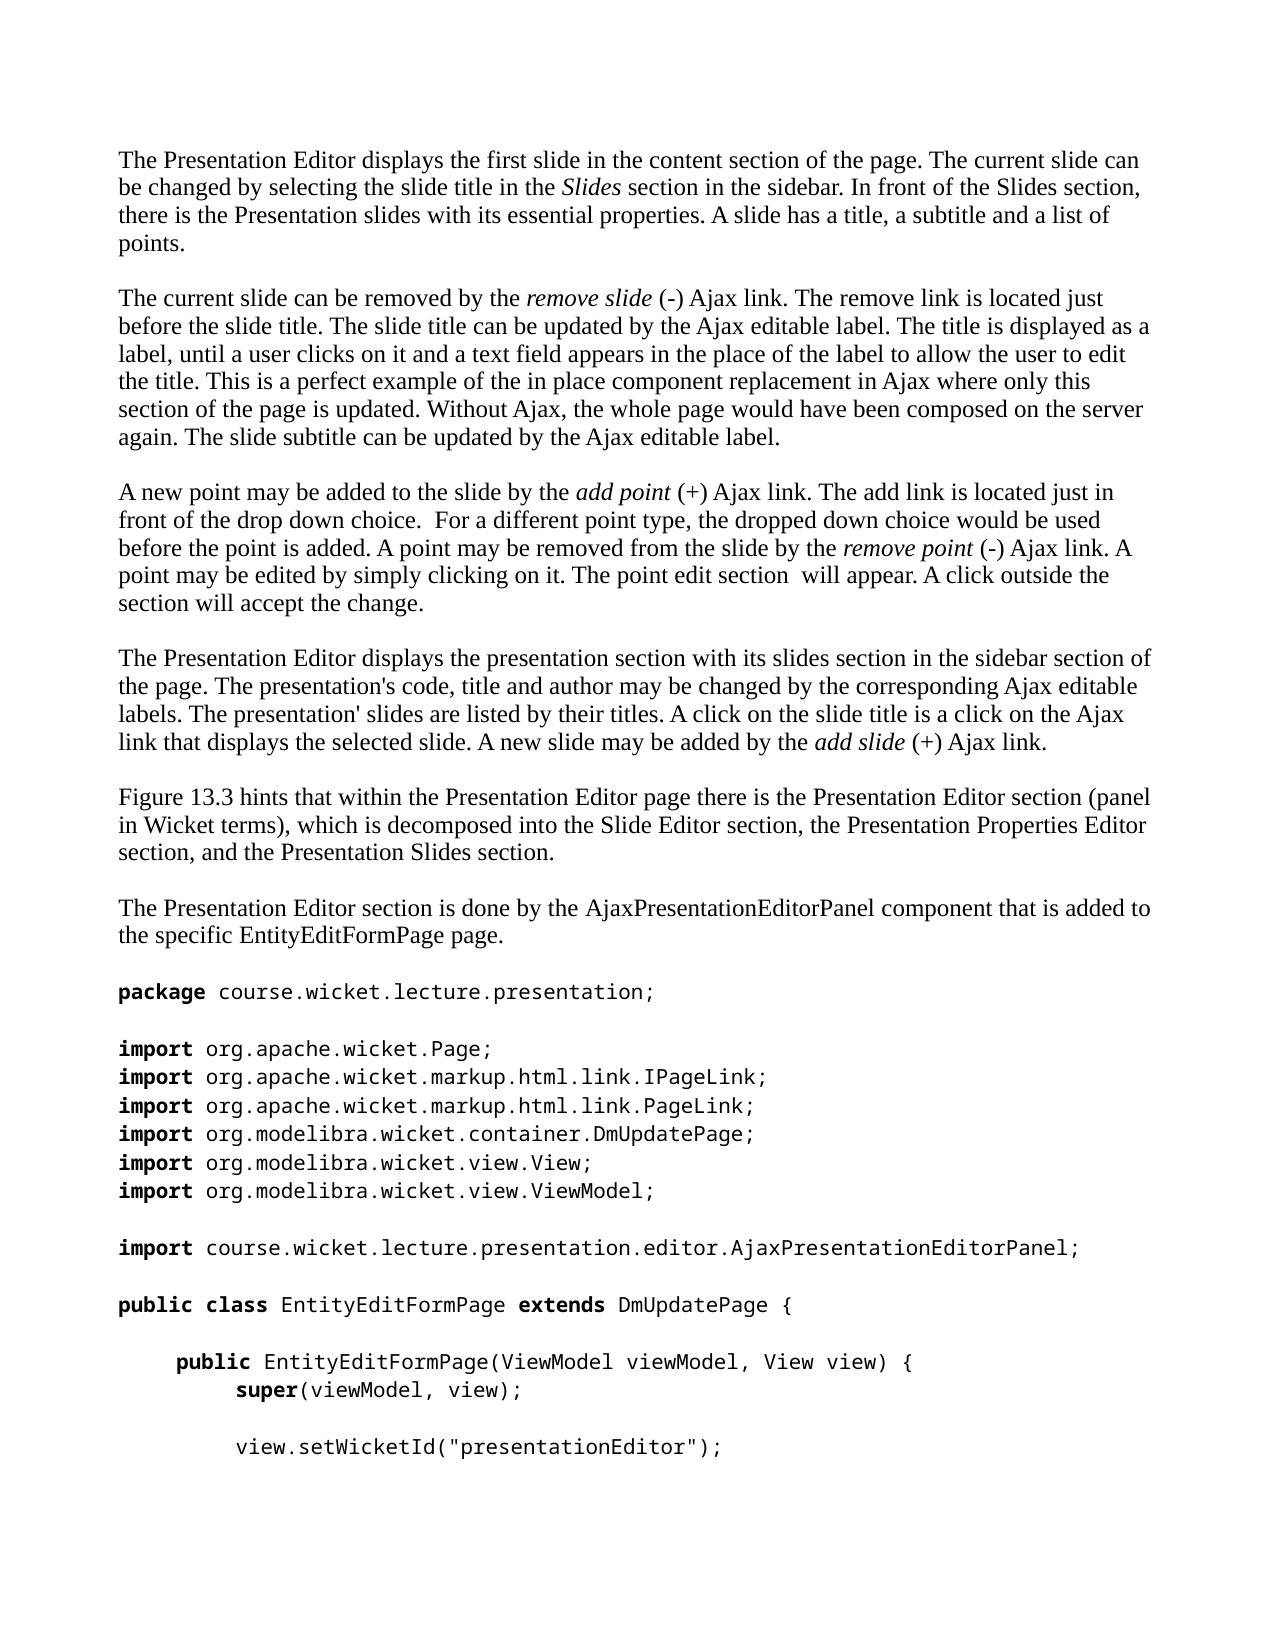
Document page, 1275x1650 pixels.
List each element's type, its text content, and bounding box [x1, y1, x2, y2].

text The Presentation Editor section is done by the AjaxPresentationEditorPanel component that is added to the specific EntityEditFormPage page. [118, 894, 1157, 949]
text view.setWicketId("presentationEditor"); [118, 1432, 1157, 1461]
text The Presentation Editor displays the first slide in the content section of the page. The current slide can be changed by selecting the slide title in the Slides section in the sidebar. In front of the Slides section, there is the Presentation slides with its essential properties. A slide has a title, a subtitle and a list of points. [118, 146, 1157, 257]
text import org.modelibra.wicket.view.ViewModel; [118, 1176, 1157, 1204]
text import org.apache.wicket.markup.html.link.IPageLink; [118, 1062, 1157, 1091]
text import org.modelibra.wicket.view.View; [118, 1148, 1157, 1176]
text import org.modelibra.wicket.container.DmUpdatePage; [118, 1119, 1157, 1148]
text import course.wicket.lecture.presentation.editor.AjaxPresentationEditorPanel; [118, 1233, 1157, 1261]
text The current slide can be removed by the remove slide (-) Ajax link. The remove link is located just before the slide title. The slide title can be updated by the Ajax editable label. The title is displayed as a label, until a user clicks on it and a text field appears in the place of the label to allow the user to edit the title. This is a perfect example of the in place component replacement in Ajax where only this section of the page is updated. Without Ajax, the whole page would have been composed on the server again. The slide subtitle can be updated by the Ajax editable label. [118, 284, 1157, 451]
text public EntityEditFormPage(ViewModel viewModel, View view) { [118, 1347, 1157, 1375]
text The Presentation Editor displays the presentation section with its slides section in the sidebar section of the page. The presentation's code, title and author may be changed by the corresponding Ajax editable labels. The presentation' slides are listed by their titles. A click on the slide title is a click on the Ajax link that displays the selected slide. A new slide may be added by the add slide (+) Ajax link. [118, 644, 1157, 755]
text Figure 13.3 hints that within the Presentation Editor page there is the Presentation Editor section (panel in Wicket terms), which is decomposed into the Slide Editor section, the Presentation Properties Editor section, and the Presentation Slides section. [118, 783, 1157, 866]
text super(viewModel, view); [118, 1375, 1157, 1404]
text import org.apache.wicket.Page; [118, 1034, 1157, 1062]
text A new point may be added to the slide by the add point (+) Ajax link. The add link is located just in front of the drop down choice. For a different point type, the dropped down choice would be used before the point is added. A point may be removed from the slide by the remove point (-) Ajax link. A point may be edited by simply clicking on it. The point edit section will appear. A click outside the section will accept the change. [118, 478, 1157, 617]
text public class EntityEditFormPage extends DmUpdatePage { [118, 1290, 1157, 1318]
text package course.wicket.lecture.presentation; [118, 977, 1157, 1006]
text import org.apache.wicket.markup.html.link.PageLink; [118, 1091, 1157, 1119]
